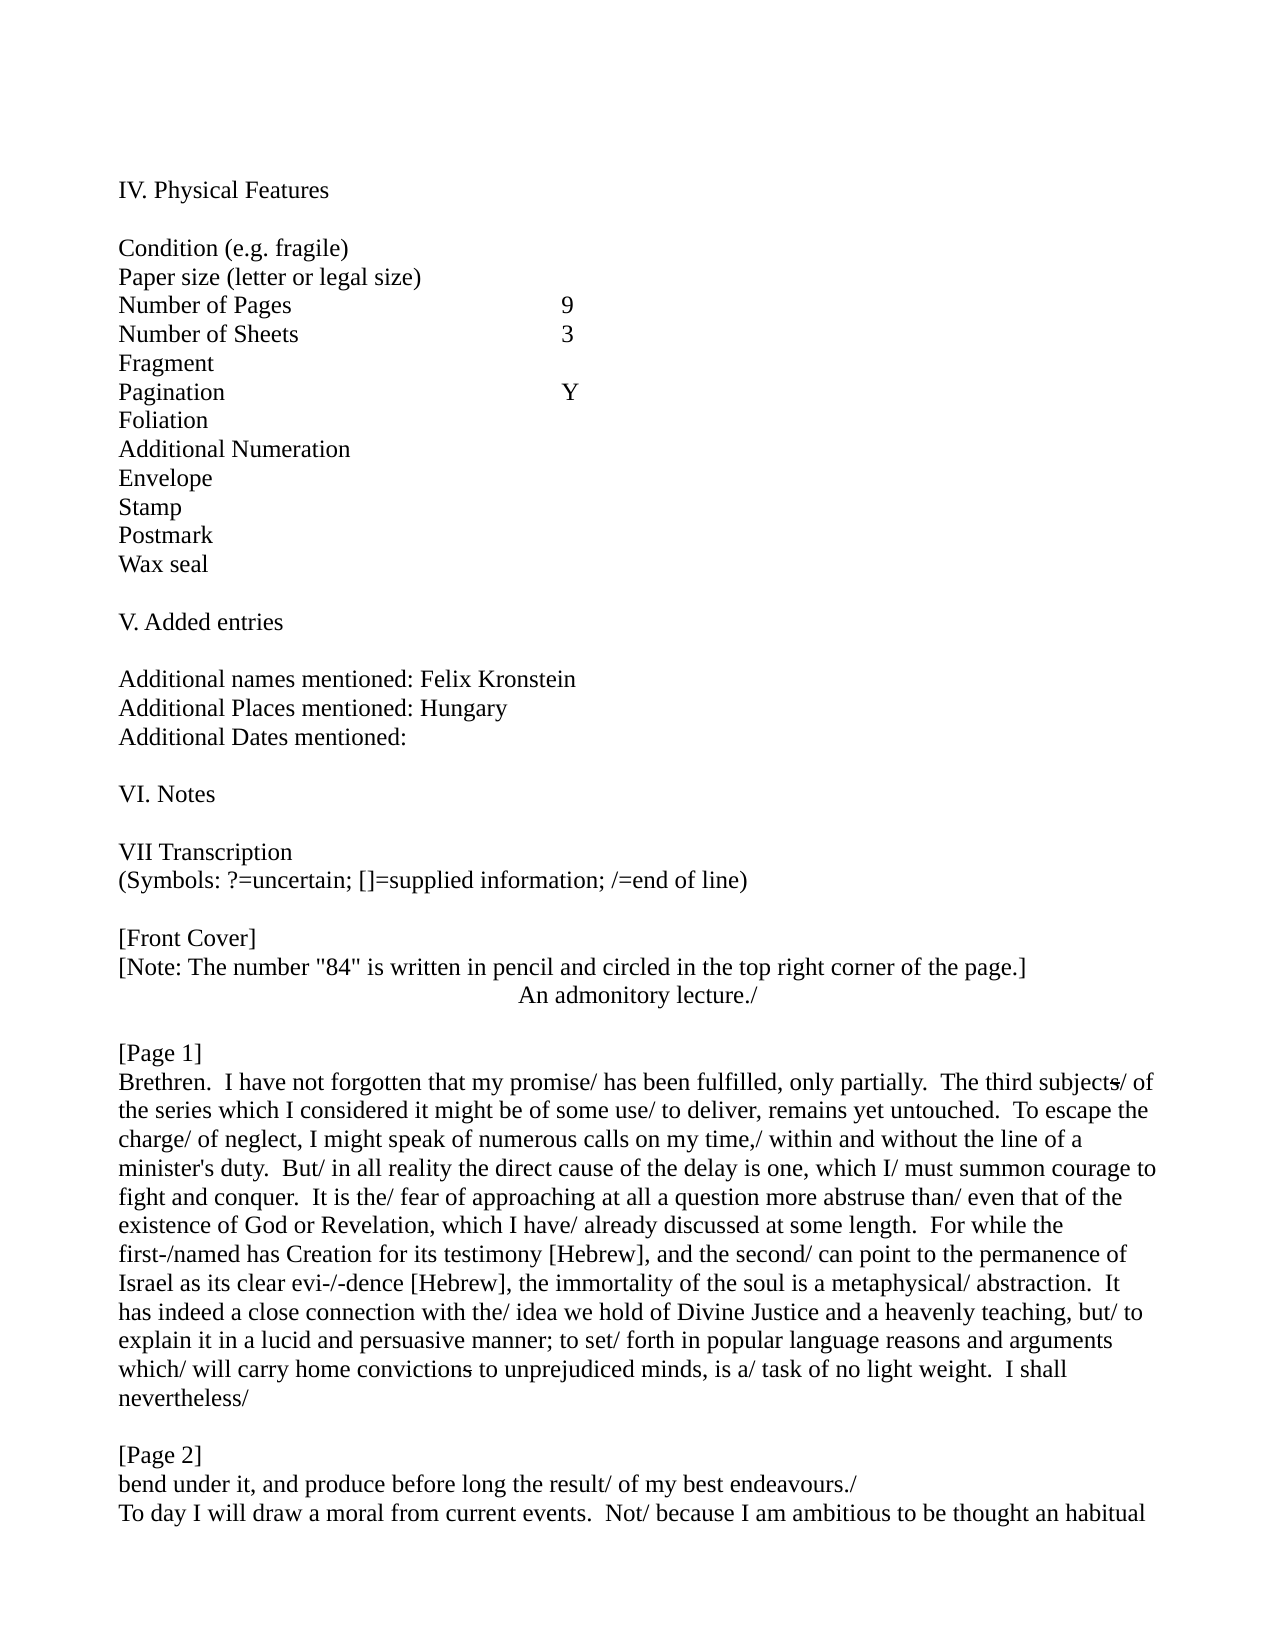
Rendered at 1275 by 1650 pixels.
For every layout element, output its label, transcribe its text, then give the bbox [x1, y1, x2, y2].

text [Note: The number "84" is written in pencil and circled in the top right corner of the page.] [118, 952, 1157, 981]
text Stamp [118, 492, 1157, 521]
text Pagination Y [118, 377, 1157, 406]
text An admonitory lecture./ [118, 981, 1157, 1009]
text Additional names mentioned: Felix Kronstein [118, 664, 1157, 693]
text Wax seal [118, 549, 1157, 578]
text IV. Physical Features [118, 176, 1157, 204]
text VII Transcription [118, 837, 1157, 866]
text Brethren. I have not forgotten that my promise/ has been fulfilled, only partially. The third subjects/ of the series which I considered it might be of some use/ to deliver, remains yet untouched. To escape the charge/ of neglect, I might speak of numerous calls on my time,/ within and without the line of a minister's duty. But/ in all reality the direct cause of the delay is one, which I/ must summon courage to fight and conquer. It is the/ fear of approaching at all a question more abstruse than/ even that of the existence of God or Revelation, which I have/ already discussed at some length. For while the first-/named has Creation for its testimony [Hebrew], and the second/ can point to the permanence of Israel as its clear evi-/-dence [Hebrew], the immortality of the soul is a metaphysical/ abstraction. It has indeed a close connection with the/ idea we hold of Divine Justice and a heavenly teaching, but/ to explain it in a lucid and persuasive manner; to set/ forth in popular language reasons and arguments which/ will carry home convictions to unprejudiced minds, is a/ task of no light weight. I shall nevertheless/ [118, 1067, 1157, 1412]
text To day I will draw a moral from current events. Not/ because I am ambitious to be thought an habitual [118, 1498, 1157, 1527]
text VI. Notes [118, 779, 1157, 808]
text [Page 2] [118, 1441, 1157, 1469]
text Condition (e.g. fragile) [118, 233, 1157, 262]
text Additional Dates mentioned: [118, 722, 1157, 751]
text (Symbols: ?=uncertain; []=supplied information; /=end of line) [118, 866, 1157, 894]
text Number of Sheets 3 [118, 319, 1157, 348]
text Number of Pages 9 [118, 291, 1157, 319]
text Additional Places mentioned: Hungary [118, 693, 1157, 722]
text Envelope [118, 463, 1157, 492]
text Fragment [118, 348, 1157, 377]
text [Page 1] [118, 1038, 1157, 1067]
text Additional Numeration [118, 434, 1157, 463]
text Foliation [118, 406, 1157, 434]
text Paper size (letter or legal size) [118, 262, 1157, 291]
text Postma rk [118, 521, 1157, 549]
text V. Added entries [118, 607, 1157, 636]
text bend under it, and produce before long the result/ of my best endeavours./ [118, 1469, 1157, 1498]
text [Front Cover] [118, 923, 1157, 952]
